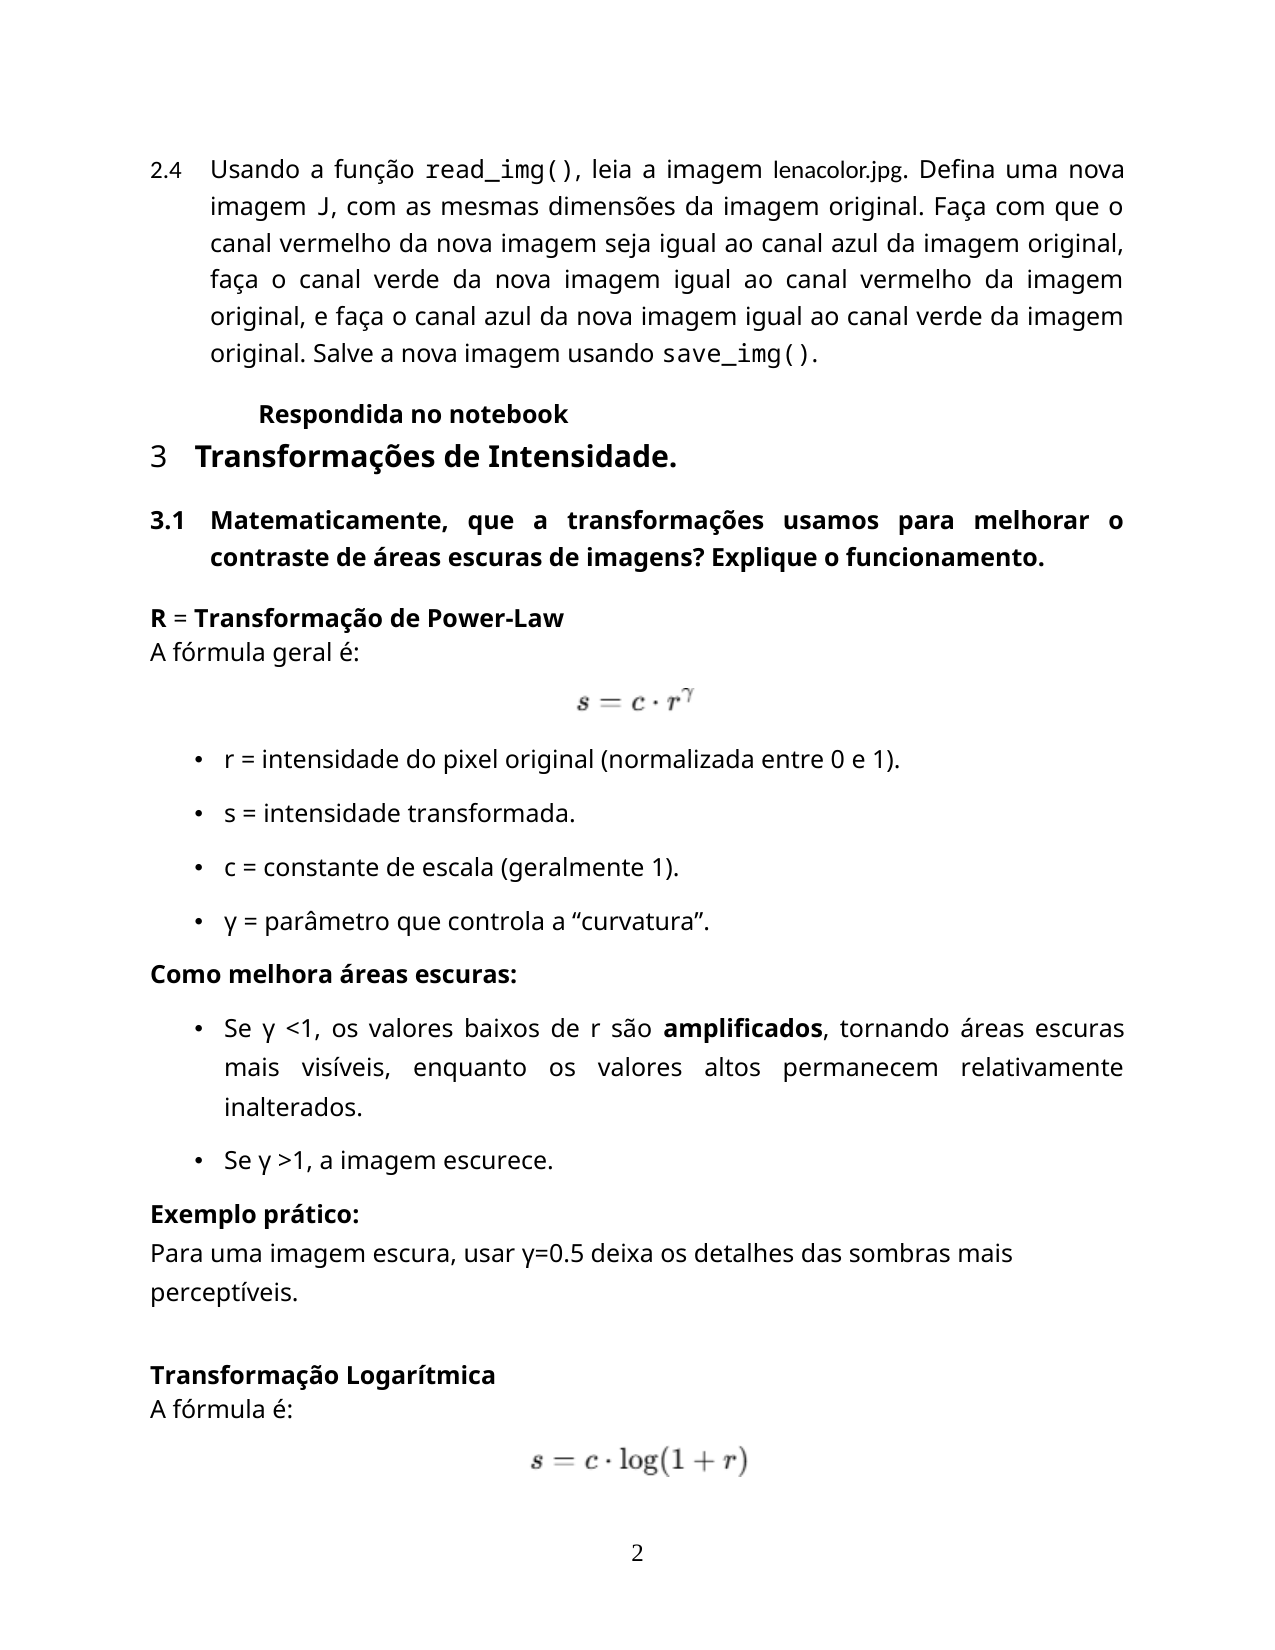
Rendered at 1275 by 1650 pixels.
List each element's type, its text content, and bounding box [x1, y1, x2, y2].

subtitle Matematicamente, que a transformações usamos para melhorar o contraste de áreas escuras de imagens? Explique o funcionamento. [150, 502, 1125, 573]
list Se γ >1, a imagem escurece. [194, 1143, 1125, 1177]
list Respondida no notebook [220, 397, 1125, 431]
list c = constante de escala (geralmente 1). [194, 849, 1125, 884]
text R = Transformação de Power-Law [150, 601, 1125, 634]
text Como melhora áreas escuras: [150, 957, 1125, 991]
list Se γ <1, os valores baixos de r são amplificados, tornando áreas escuras mais visíveis, enquanto os valores altos permanecem relativamente inalterados. [194, 1011, 1125, 1123]
text A fórmula é: [150, 1392, 1125, 1426]
picture [571, 688, 704, 717]
list r = intensidade do pixel original (normalizada entre 0 e 1). [194, 742, 1125, 776]
list γ = parâmetro que controla a “curvatura”. [194, 903, 1125, 937]
subtitle Usando a função read_img(), leia a imagem lenacolor.jpg. Defina uma nova imagem J, com as mesmas dimensões da imagem original. Faça com que o canal vermelho da nova imagem seja igual ao canal azul da imagem original, faça o canal verde da nova imagem igual ao canal vermelho da imagem original, e faça o canal azul da nova imagem igual ao canal verde da imagem original. Salve a nova imagem usando save_img(). [150, 152, 1125, 370]
list s = intensidade transformada. [194, 796, 1125, 830]
subtitle Transformações de Intensidade. [150, 436, 1125, 477]
text A fórmula geral é: [150, 634, 1125, 669]
text Transformação Logarítmica [150, 1357, 1125, 1392]
picture [527, 1445, 748, 1477]
text Exemplo prático: Para uma imagem escura, usar γ=0.5 deixa os detalhes das sombras mais perceptíveis. [150, 1197, 1125, 1309]
